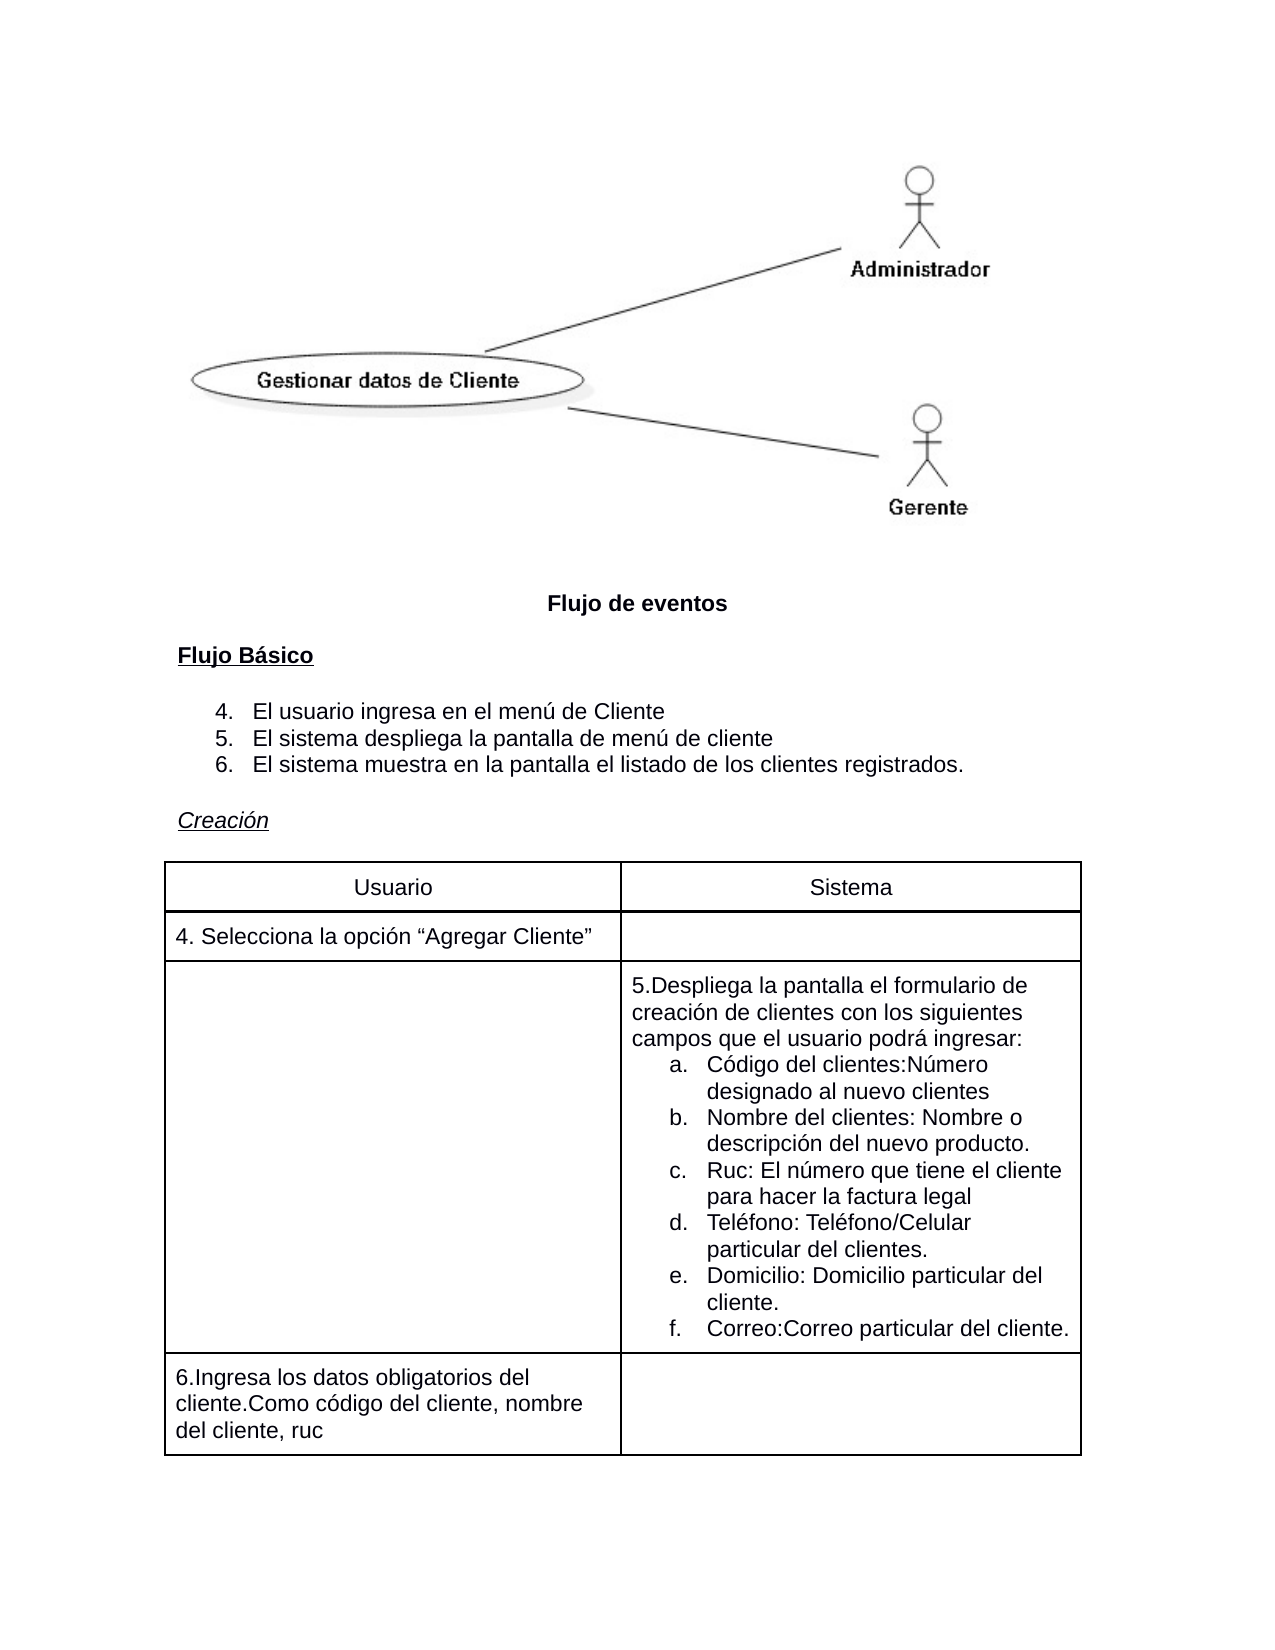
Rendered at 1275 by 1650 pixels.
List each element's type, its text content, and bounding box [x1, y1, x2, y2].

table_header Sistema [622, 863, 1080, 910]
list El sistema despliega la pantalla de menú de cliente [215, 723, 1098, 749]
table_cell 6.Ingresa los datos obligatorios del cliente.Como código del cliente, nombre del cliente, ruc [166, 1354, 620, 1453]
table_cell [622, 1354, 1080, 1453]
picture [177, 151, 1059, 590]
table_cell 4. Selecciona la opción “Agregar Cliente” [166, 913, 620, 960]
list El usuario ingresa en el menú de Cliente [215, 698, 1098, 723]
table_cell 5.Despliega la pantalla el formulario de creación de clientes con los siguientes campos que el usuario podrá ingresar: Código del clientes:Número designado al nuevo clientes Nombre del clientes: Nombre o descripción del nuevo producto. Ruc: El número que tiene el cliente para hacer la factura legal Teléfono: Teléfono/Celular particular del clientes. Domicilio: Domicilio particular del cliente. Correo:Correo particular del cliente. [622, 962, 1080, 1352]
table_cell [622, 913, 1080, 960]
text Flujo Básico [177, 642, 1098, 669]
table_cell [166, 962, 620, 1352]
list El sistema muestra en la pantalla el listado de los clientes registrados. [215, 749, 1098, 777]
text Flujo de eventos [177, 590, 1098, 616]
text Creación [177, 807, 1098, 833]
table_header Usuario [166, 863, 620, 910]
